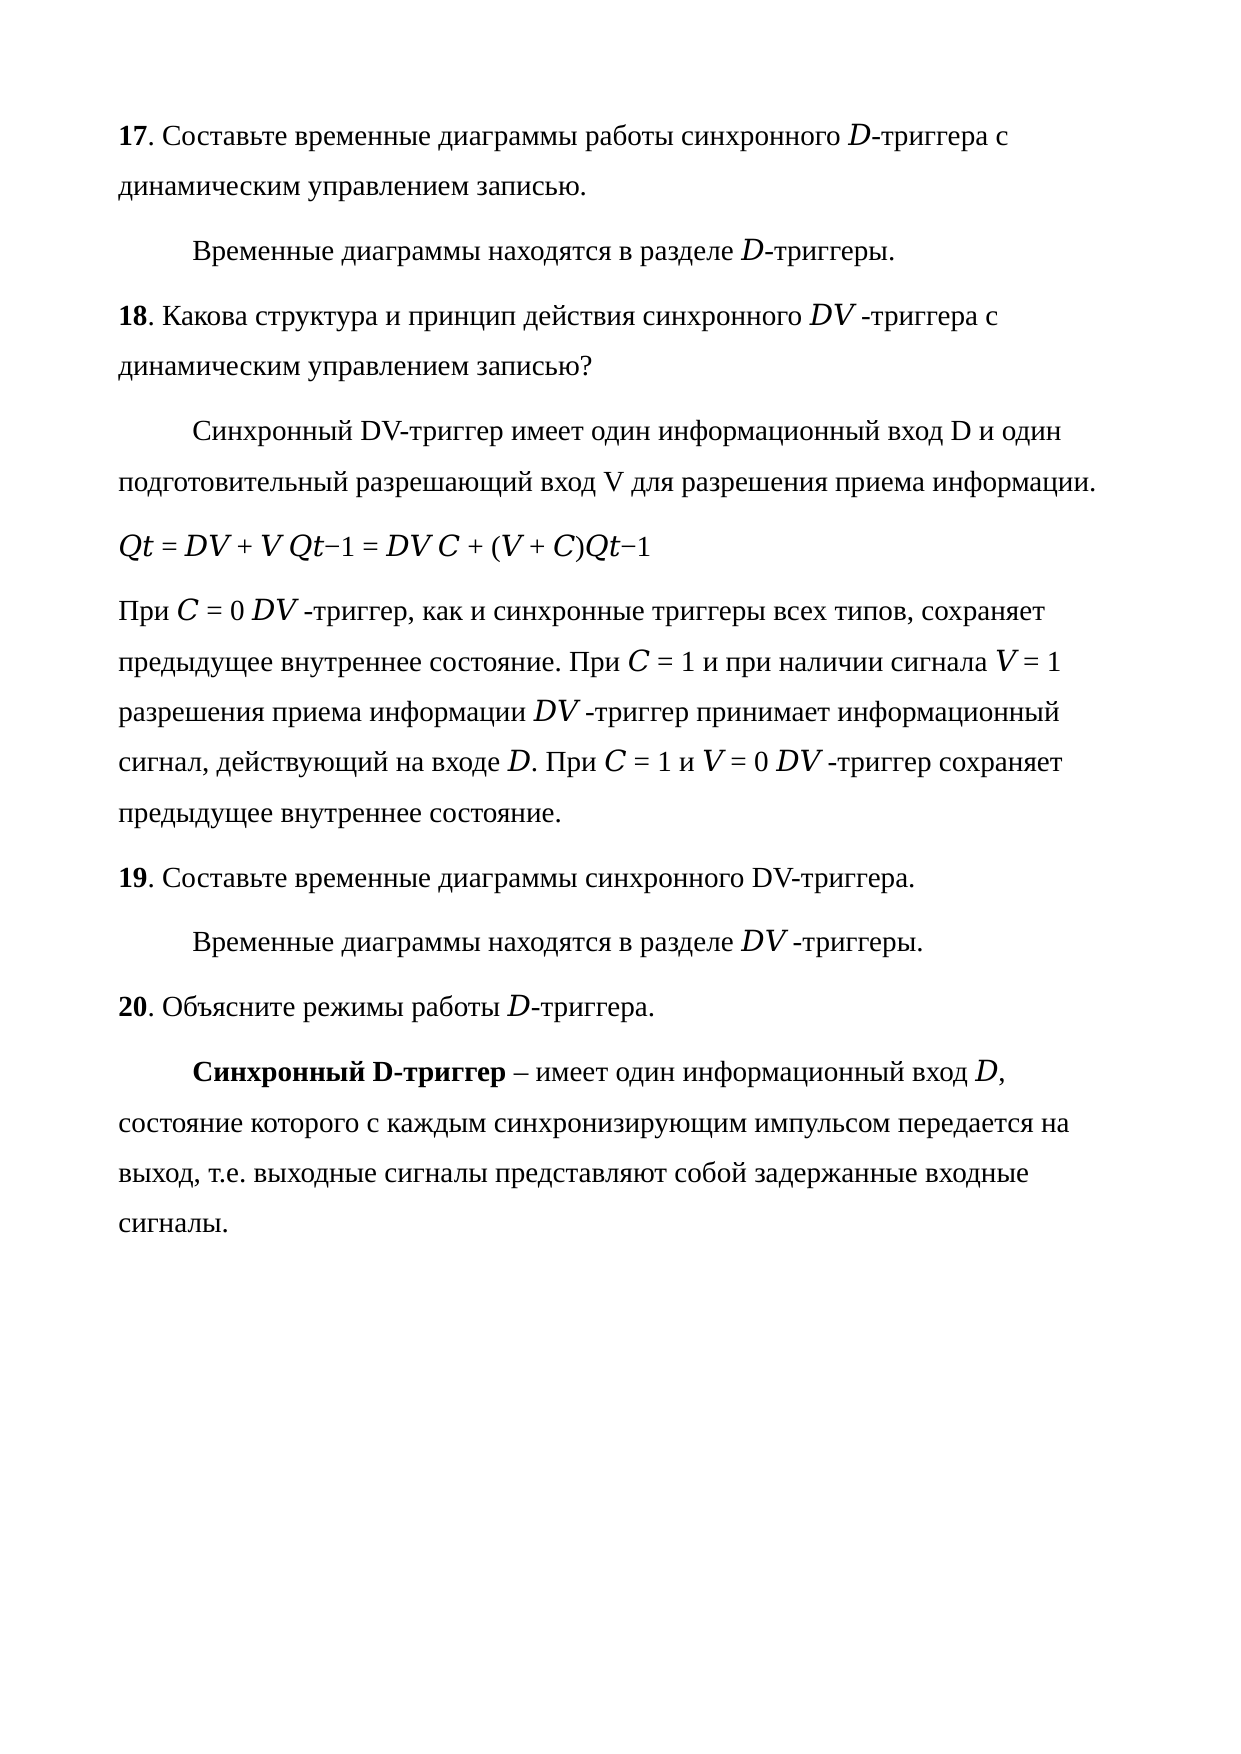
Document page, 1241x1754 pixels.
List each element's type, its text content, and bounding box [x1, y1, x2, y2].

text Временные диаграммы находятся в разделе 𝐷-триггеры. [118, 233, 1122, 267]
text 20. Объясните режимы работы 𝐷-триггера. [118, 989, 1122, 1023]
text Временные диаграммы находятся в разделе 𝐷𝑉 -триггеры. [118, 924, 1122, 958]
text При 𝐶 = 0 𝐷𝑉 -триггер, как и синхронные триггеры всех типов, сохраняет предыдущее внутреннее состояние. При 𝐶 = 1 и при наличии сигнала 𝑉 = 1 разрешения приема информации 𝐷𝑉 -триггер принимает информационный сигнал, действующий на входе 𝐷. При 𝐶 = 1 и 𝑉 = 0 𝐷𝑉 -триггер сохраняет предыдущее внутреннее состояние. [118, 593, 1122, 828]
text Синхронный DV-триггер имеет один информационный вход D и один подготовительный разрешающий вход V для разрешения приема информации. [118, 413, 1122, 497]
text 19. Составьте временные диаграммы синхронного DV-триггера. [118, 860, 1122, 893]
text Синхронный D-триггер – имеет один информационный вход 𝐷, состояние которого с каждым синхронизирующим импульсом передается на выход, т.е. выходные сигналы представляют собой задержанные входные сигналы. [118, 1054, 1122, 1239]
text 17. Составьте временные диаграммы работы синхронного 𝐷-триггера с динамическим управлением записью. [118, 118, 1122, 202]
text 18. Какова структура и принцип действия синхронного 𝐷𝑉 -триггера с динамическим управлением записью? [118, 298, 1122, 382]
text 𝑄𝑡 = 𝐷𝑉 + 𝑉 𝑄𝑡−1 = 𝐷𝑉 𝐶 + (𝑉 + 𝐶)𝑄𝑡−1 [118, 529, 1122, 562]
